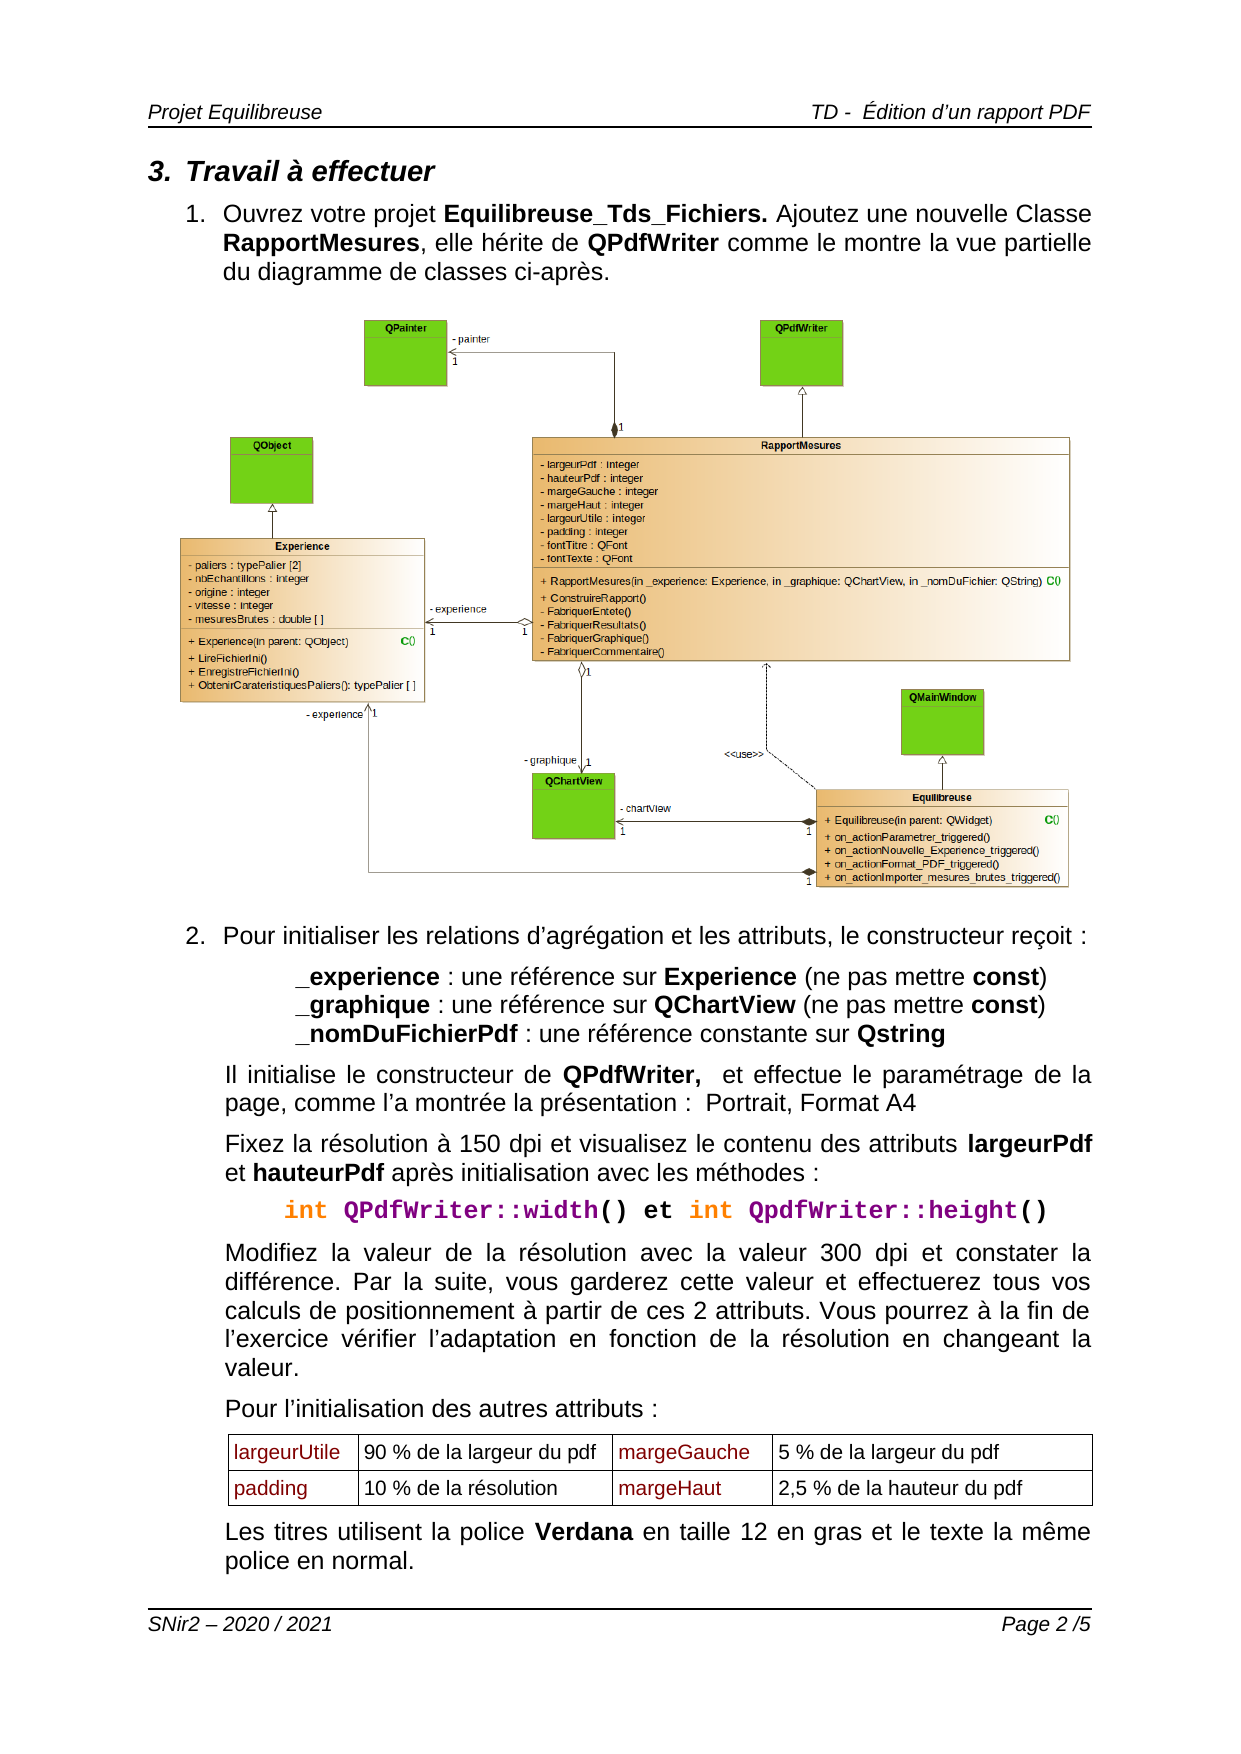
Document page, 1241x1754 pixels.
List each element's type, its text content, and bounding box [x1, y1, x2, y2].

picture [171, 311, 1079, 904]
table_cell 2,5 % de la hauteur du pdf [773, 1471, 1092, 1505]
table_cell margeHaut [613, 1471, 772, 1505]
text _nomDuFichierPdf : une référence constante sur Qstring [295, 1019, 1092, 1048]
text int QPdfWriter::width() et int QpdfWriter::height() [224, 1198, 1092, 1226]
list Ouvrez votre projet Equilibreuse_Tds_Fichiers. Ajoutez une nouvelle Classe RapportMesures, elle hérite de QPdfWriter comme le montre la vue partielle du diagramme de classes ci-après. [185, 199, 1092, 285]
text _experience : une référence sur Experience (ne pas mettre const) [295, 962, 1092, 990]
table_cell 10 % de la résolution [359, 1471, 612, 1505]
subtitle Travail à effectuer [148, 154, 1092, 187]
text _graphique : une référence sur QChartView (ne pas mettre const) [295, 990, 1092, 1019]
text Modifiez la valeur de la résolution avec la valeur 300 dpi et constater la différence. Par la suite, vous garderez cette valeur et effectuerez tous vos calculs de positionnement à partir de ces 2 attributs. Vous pourrez à la fin de l’exercice vérifier l’adaptation en fonction de la résolution en changeant la valeur. [224, 1238, 1092, 1382]
list Pour initialiser les relations d’agrégation et les attributs, le constructeur reçoit : [185, 297, 1092, 950]
text Pour l’initialisation des autres attributs : [224, 1394, 1092, 1422]
table_header margeGauche [613, 1435, 772, 1470]
text Les titres utilisent la police Verdana en taille 12 en gras et le texte la même police en normal. [224, 1517, 1092, 1575]
table_header 90 % de la largeur du pdf [359, 1435, 612, 1470]
table_header 5 % de la largeur du pdf [773, 1435, 1092, 1470]
text Il initialise le constructeur de QPdfWriter, et effectue le paramétrage de la page, comme l’a montrée la présentation : Portrait, Format A4 [224, 1059, 1092, 1117]
table_header largeurUtile [229, 1435, 358, 1470]
text Fixez la résolution à 150 dpi et visualisez le contenu des attributs largeurPdf et hauteurPdf après initialisation avec les méthodes : [224, 1129, 1092, 1186]
table_cell padding [229, 1471, 358, 1505]
